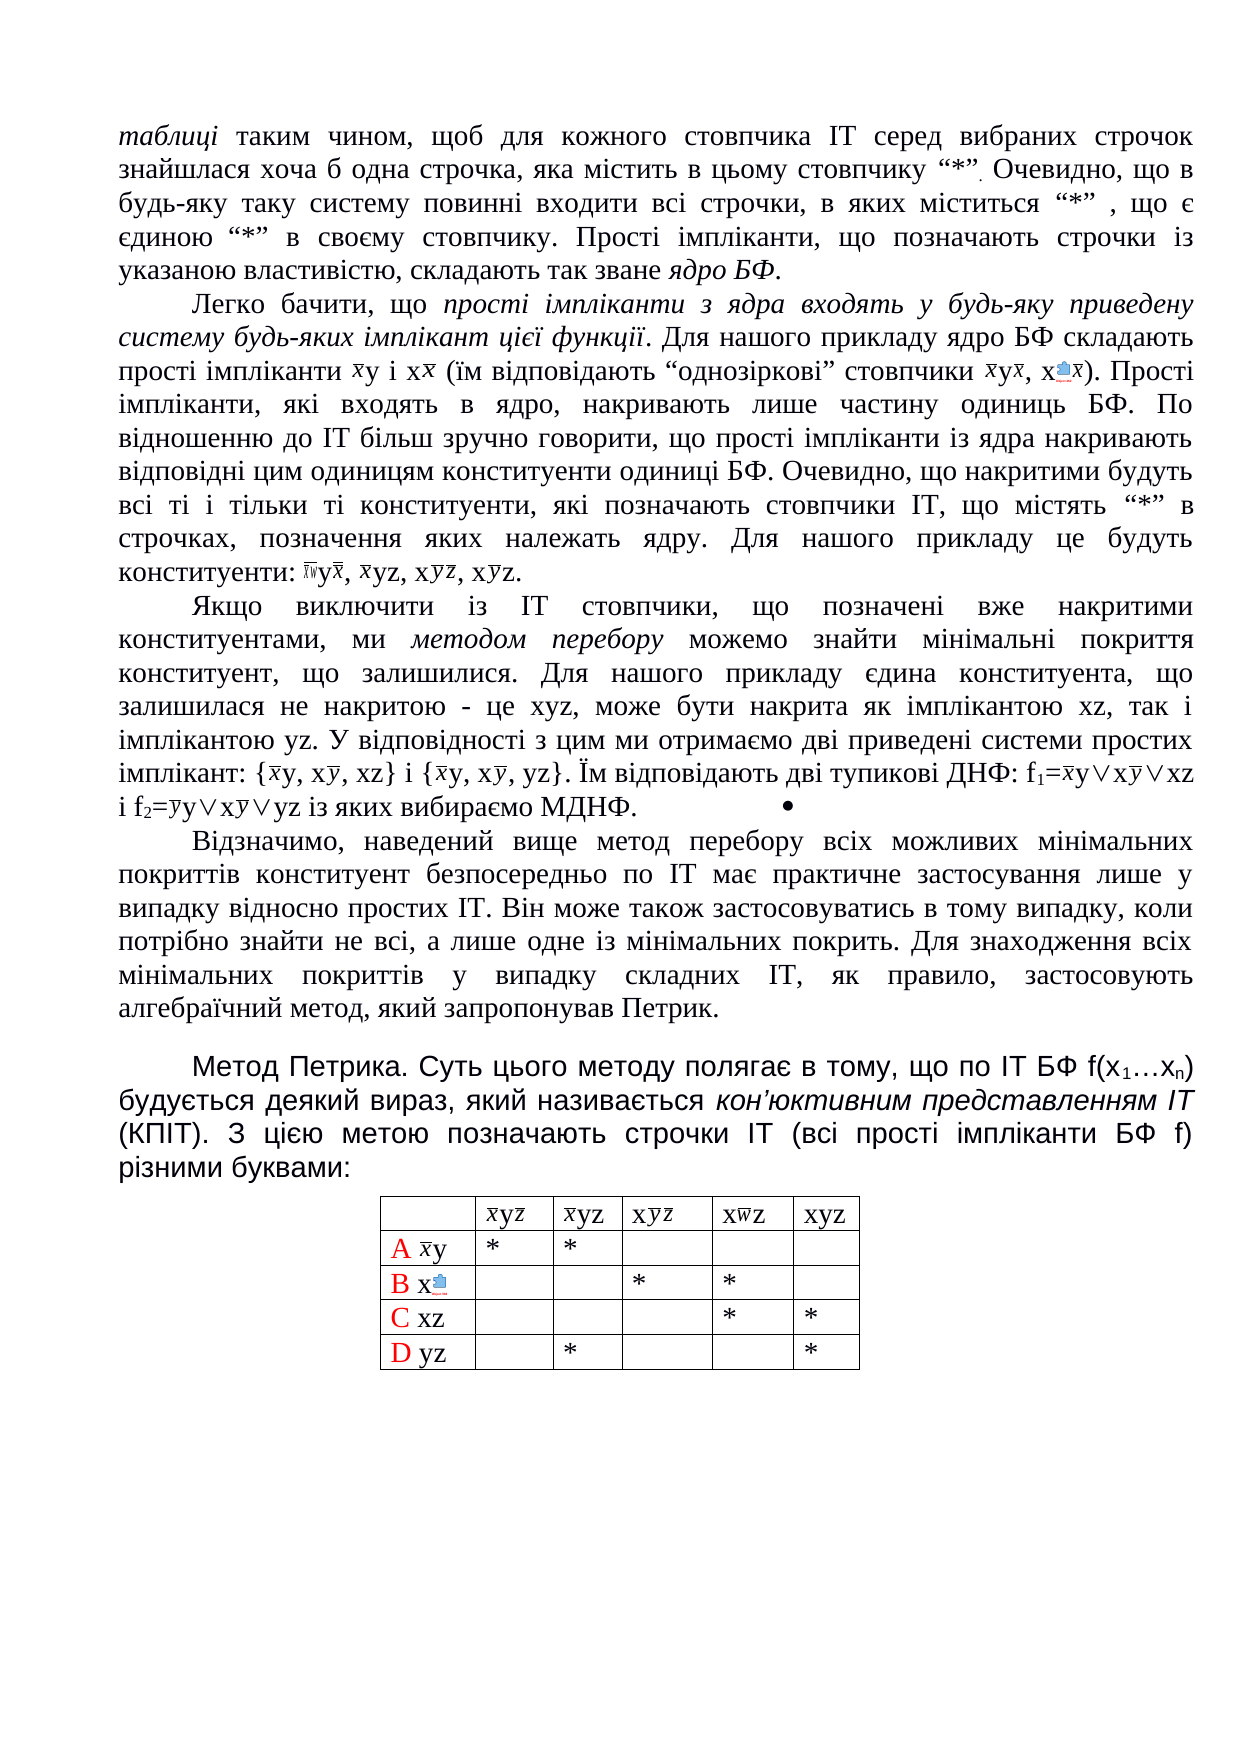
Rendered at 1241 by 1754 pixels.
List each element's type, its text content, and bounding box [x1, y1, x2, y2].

table_header [381, 1197, 475, 1230]
table_header y [476, 1197, 553, 1230]
table_cell [623, 1231, 712, 1265]
table_cell [476, 1300, 553, 1334]
table_cell A y [381, 1231, 475, 1265]
text Легко бачити, що прості імпліканти з ядра входять у будь-яку приведену систему будь-яких імплікант цієї функції. Для нашого прикладу ядро БФ складають прості імпліканти y і x (їм відповідають “однозіркові” стовпчики y, x). Прості імпліканти, які входять в ядро, накривають лише частину одиниць БФ. По відношенню до ІТ більш зручно говорити, що прості імпліканти із ядра накривають відповідні цим одиницям конституенти одиниці БФ. Очевидно, що накритими будуть всі ті і тільки ті конституенти, які позначають стовпчики ІТ, що містять “*” в строчках, позначення яких належать ядру. Для нашого прикладу це будуть конституенти: y, yz, x, xz. [118, 286, 1194, 588]
table_cell * [554, 1231, 622, 1265]
table_header хyz [794, 1197, 859, 1230]
table_cell * [713, 1266, 793, 1299]
table_cell * [554, 1335, 622, 1368]
table_cell [476, 1266, 553, 1299]
table_cell B x [381, 1266, 475, 1299]
table_cell * [794, 1300, 859, 1334]
table_cell [794, 1266, 859, 1299]
table_header xz [713, 1197, 793, 1230]
text Відзначимо, наведений вище метод перебору всіх можливих мінімальних покриттів конституент безпосередньо по ІТ має практичне застосування лише у випадку відносно простих ІТ. Він може також застосовуватись в тому випадку, коли потрібно знайти не всі, а лише одне із мінімальних покрить. Для знаходження всіх мінімальних покриттів у випадку складних ІТ, як правило, застосовують алгебраїчний метод, який запропонував Петрик. [118, 823, 1194, 1024]
table_cell [794, 1231, 859, 1265]
table_cell * [794, 1335, 859, 1368]
table_cell * [476, 1231, 553, 1265]
table_header x [623, 1197, 712, 1230]
table_cell [554, 1266, 622, 1299]
table_cell [554, 1300, 622, 1334]
table_cell * [713, 1300, 793, 1334]
table_cell C xz [381, 1300, 475, 1334]
table_cell [713, 1335, 793, 1368]
table_cell [623, 1335, 712, 1368]
table_cell D yz [381, 1335, 475, 1368]
table_cell [713, 1231, 793, 1265]
table_header yz [554, 1197, 622, 1230]
text таблиці таким чином, щоб для кожного стовпчика ІТ серед вибраних строчок знайшлася хоча б одна строчка, яка містить в цьому стовпчику “*”. Очевидно, що в будь-яку таку систему повинні входити всі строчки, в яких міститься “*” , що є єдиною “*” в своєму стовпчику. Прості імпліканти, що позначають строчки із указаною властивістю, складають так зване ядро БФ. [118, 118, 1194, 286]
table_cell * [623, 1266, 712, 1299]
text Якщо виключити із ІТ стовпчики, що позначені вже накритими конституентами, ми методом перебору можемо знайти мінімальні покриття конституент, що залишилися. Для нашого прикладу єдина конституента, що залишилася не накритою - це xyz, може бути накрита як імплікантою xz, так і імплікантою yz. У відповідності з цим ми отримаємо дві приведені системи простих імплікант: {y, x, xz} і {y, x, yz}. Їм відповідають дві тупикові ДНФ: f1=y∨x∨xz і f2=y∨x∨yz із яких вибираємо МДНФ.  [118, 588, 1194, 823]
table_cell [476, 1335, 553, 1368]
subtitle Метод Петрика. Суть цього методу полягає в тому, що по ІТ БФ f(x1…xn) будується деякий вираз, який називається кон’юктивним представленням ІТ (КПІТ). З цією метою позначають строчки ІТ (всі прості імпліканти БФ f) різними буквами: [118, 1049, 1194, 1183]
table_cell [623, 1300, 712, 1334]
